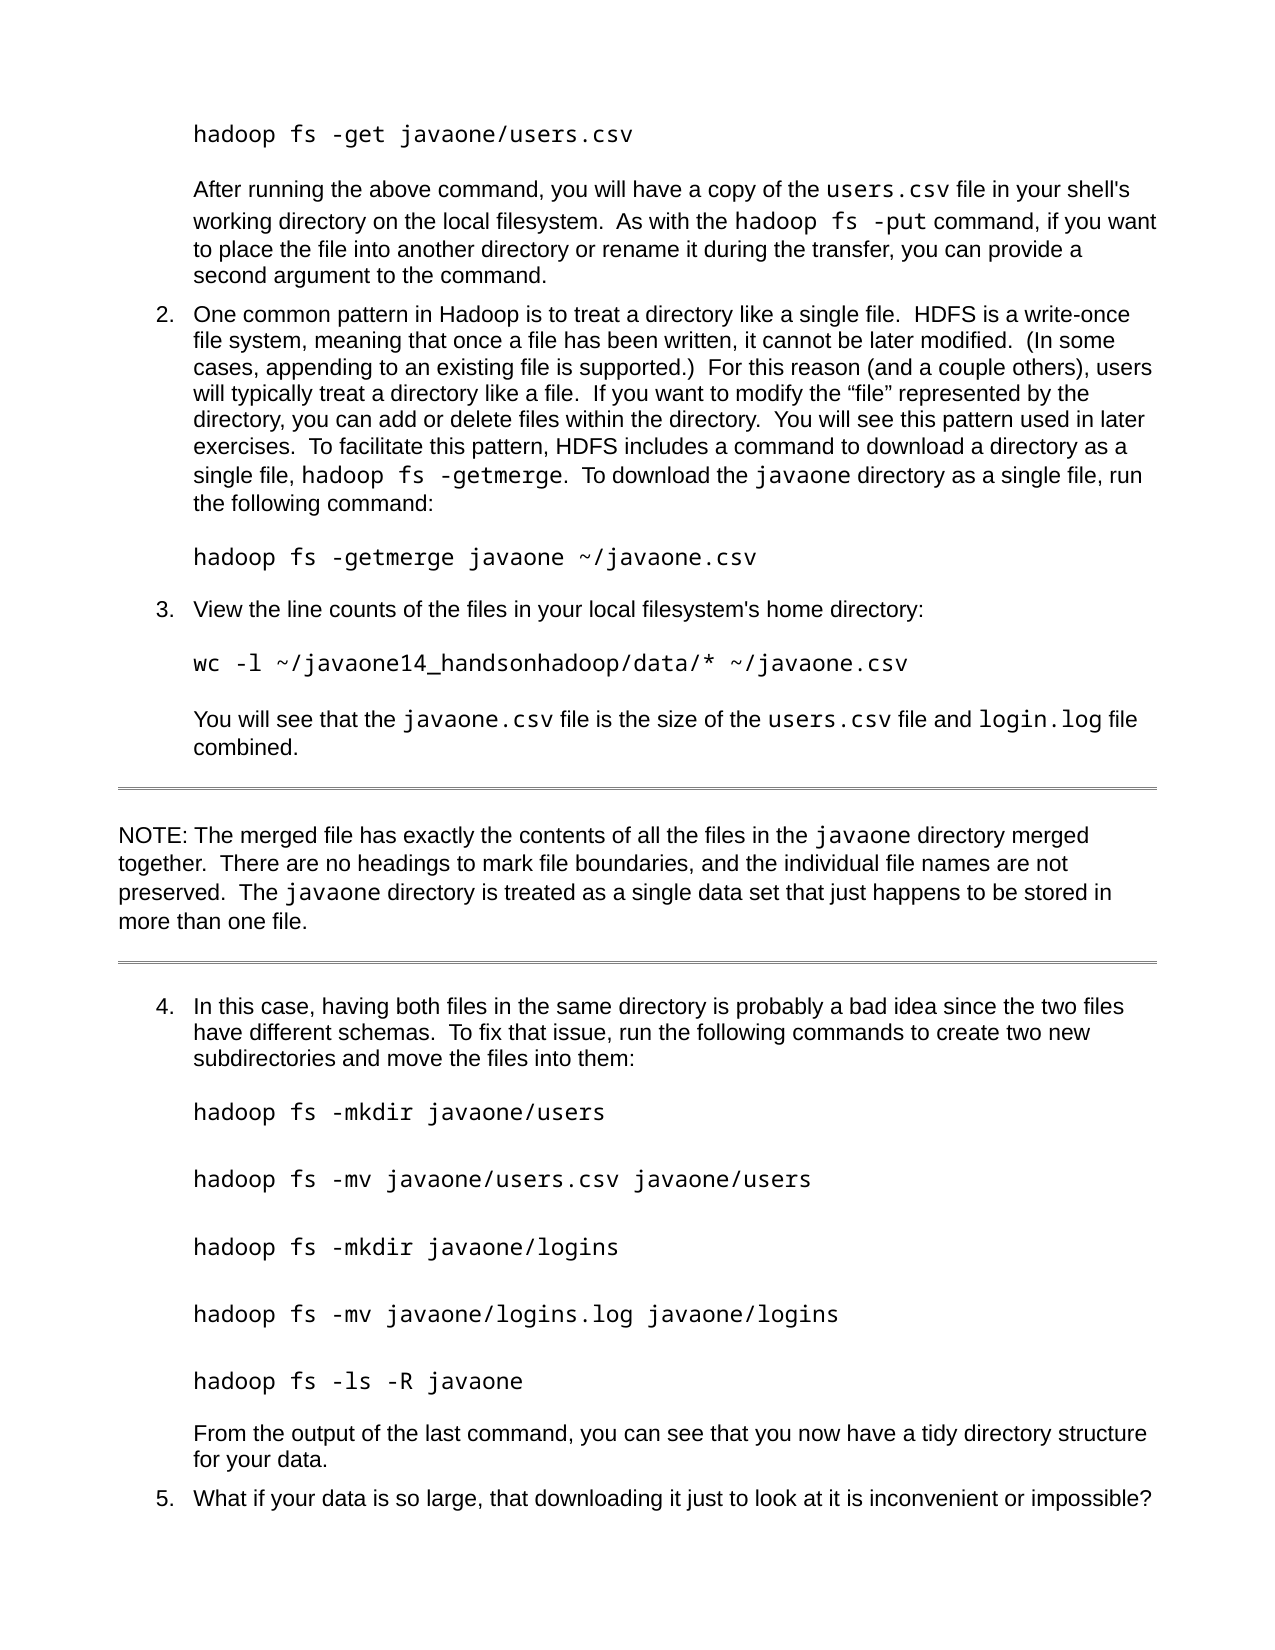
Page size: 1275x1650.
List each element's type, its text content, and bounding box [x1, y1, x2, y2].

list After running the above command, you will have a copy of the users.csv file in your shell's working directory on the local filesystem. As with the hadoop fs -put command, if you want to place the file into another directory or rename it during the transfer, you can provide a second argument to the command. [156, 173, 1157, 288]
text NOTE: The merged file has exactly the contents of all the files in the javaone directory merged together. There are no headings to mark file boundaries, and the individual file names are not preserved. The javaone directory is treated as a single data set that just happens to be stored in more than one file. [118, 819, 1157, 934]
list You will see that the javaone.csv file is the size of the users.csv file and login.log file combined. [156, 702, 1157, 760]
list hadoop fs -get javaone/users.csv [156, 118, 1157, 149]
list What if your data is so large, that downloading it just to look at it is inconvenient or impossible? [156, 1485, 1157, 1512]
list hadoop fs -getmerge javaone ~/javaone.csv [156, 541, 1157, 572]
list hadoop fs -ls -R javaone [156, 1365, 1157, 1396]
list One common pattern in Hadoop is to treat a directory like a single file. HDFS is a write-once file system, meaning that once a file has been written, it cannot be later modified. (In some cases, appending to an existing file is supported.) For this reason (and a couple others), users will typically treat a directory like a file. If you want to modify the “file” represented by the directory, you can add or delete files within the directory. You will see this pattern used in later exercises. To facilitate this pattern, HDFS includes a command to download a directory as a single file, hadoop fs -getmerge. To download the javaone directory as a single file, run the following command: [156, 301, 1157, 517]
list hadoop fs -mv javaone/logins.log javaone/logins [156, 1298, 1157, 1329]
list In this case, having both files in the same directory is probably a bad idea since the two files have different schemas. To fix that issue, run the following commands to create two new subdirectories and move the files into them: [156, 993, 1157, 1072]
list From the output of the last command, you can see that you now have a tidy directory structure for your data. [156, 1420, 1157, 1473]
list wc -l ~/javaone14_handsonhadoop/data/* ~/javaone.csv [156, 647, 1157, 678]
list hadoop fs -mkdir javaone/logins [156, 1231, 1157, 1262]
list hadoop fs -mv javaone/users.csv javaone/users [156, 1163, 1157, 1194]
list hadoop fs -mkdir javaone/users [156, 1096, 1157, 1127]
list View the line counts of the files in your local filesystem's home directory: [156, 596, 1157, 623]
